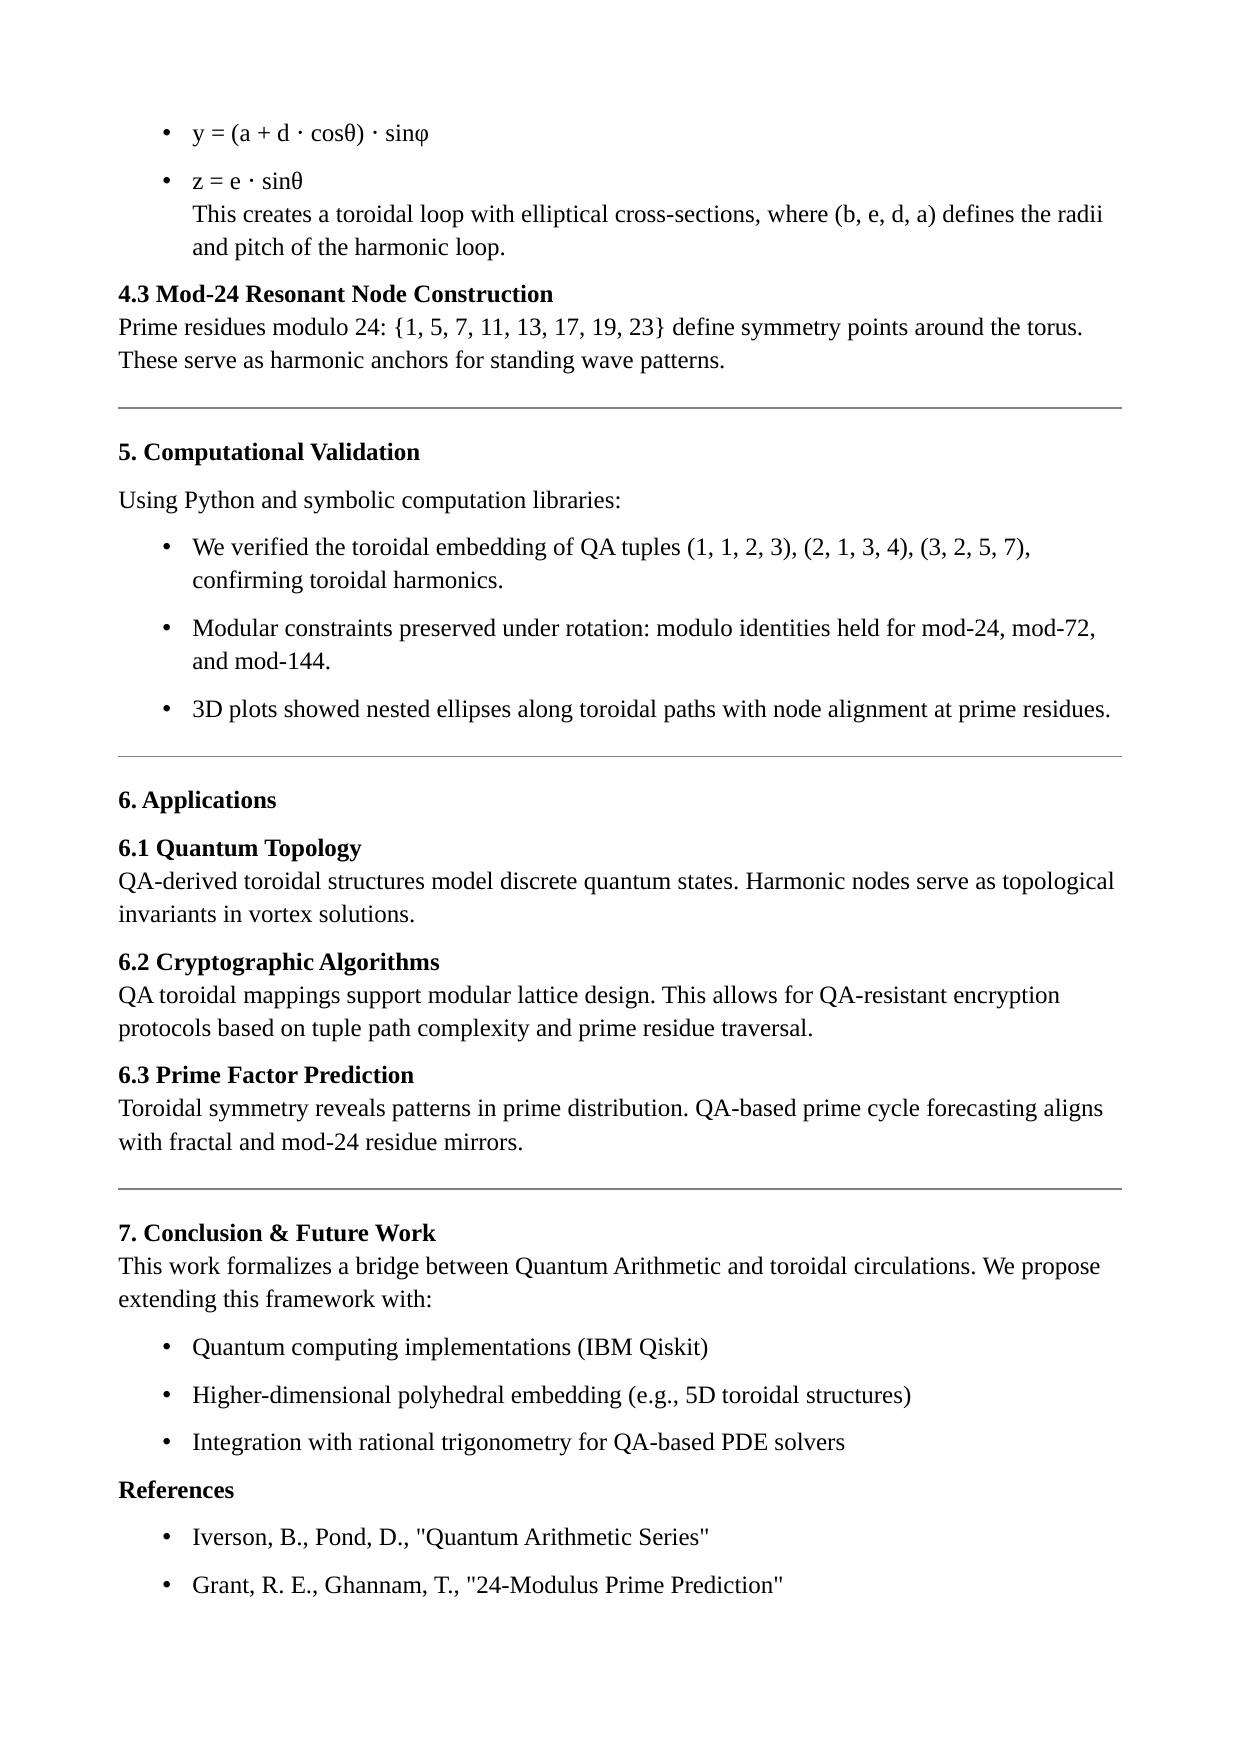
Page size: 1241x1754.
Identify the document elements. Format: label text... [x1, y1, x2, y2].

text 5. Computational Validation [118, 437, 1122, 466]
text 4.3 Mod-24 Resonant Node Construction Prime residues modulo 24: {1, 5, 7, 11, 13, 17, 19, 23} define symmetry points around the torus. These serve as harmonic anchors for standing wave patterns. [118, 279, 1122, 374]
text 6.3 Prime Factor Prediction Toroidal symmetry reveals patterns in prime distribution. QA-based prime cycle forecasting aligns with fractal and mod-24 residue mirrors. [118, 1061, 1122, 1155]
list Quantum computing implementations (IBM Qiskit) [162, 1332, 1122, 1361]
text 6.2 Cryptographic Algorithms QA toroidal mappings support modular lattice design. This allows for QA-resistant encryption protocols based on tuple path complexity and prime residue traversal. [118, 947, 1122, 1042]
text 6. Applications [118, 786, 1122, 814]
list Iverson, B., Pond, D., "Quantum Arithmetic Series" [162, 1522, 1122, 1551]
text 6.1 Quantum Topology QA-derived toroidal structures model discrete quantum states. Harmonic nodes serve as topological invariants in vortex solutions. [118, 833, 1122, 928]
text Using Python and symbolic computation libraries: [118, 485, 1122, 514]
list Higher-dimensional polyhedral embedding (e.g., 5D toroidal structures) [162, 1380, 1122, 1408]
list We verified the toroidal embedding of QA tuples (1, 1, 2, 3), (2, 1, 3, 4), (3, 2, 5, 7), confirming toroidal harmonics. [162, 532, 1122, 594]
list Integration with rational trigonometry for QA-based PDE solvers [162, 1427, 1122, 1456]
list y = (a + d ⋅ cosθ) ⋅ sinφ [162, 118, 1122, 147]
list Modular constraints preserved under rotation: modulo identities held for mod-24, mod-72, and mod-144. [162, 613, 1122, 675]
text References [118, 1475, 1122, 1504]
list Grant, R. E., Ghannam, T., "24-Modulus Prime Prediction" [162, 1570, 1122, 1599]
list z = e ⋅ sinθ This creates a toroidal loop with elliptical cross-sections, where (b, e, d, a) defines the radii and pitch of the harmonic loop. [162, 166, 1122, 261]
text 7. Conclusion & Future Work This work formalizes a bridge between Quantum Arithmetic and toroidal circulations. We propose extending this framework with: [118, 1218, 1122, 1313]
list 3D plots showed nested ellipses along toroidal paths with node alignment at prime residues. [162, 694, 1122, 722]
